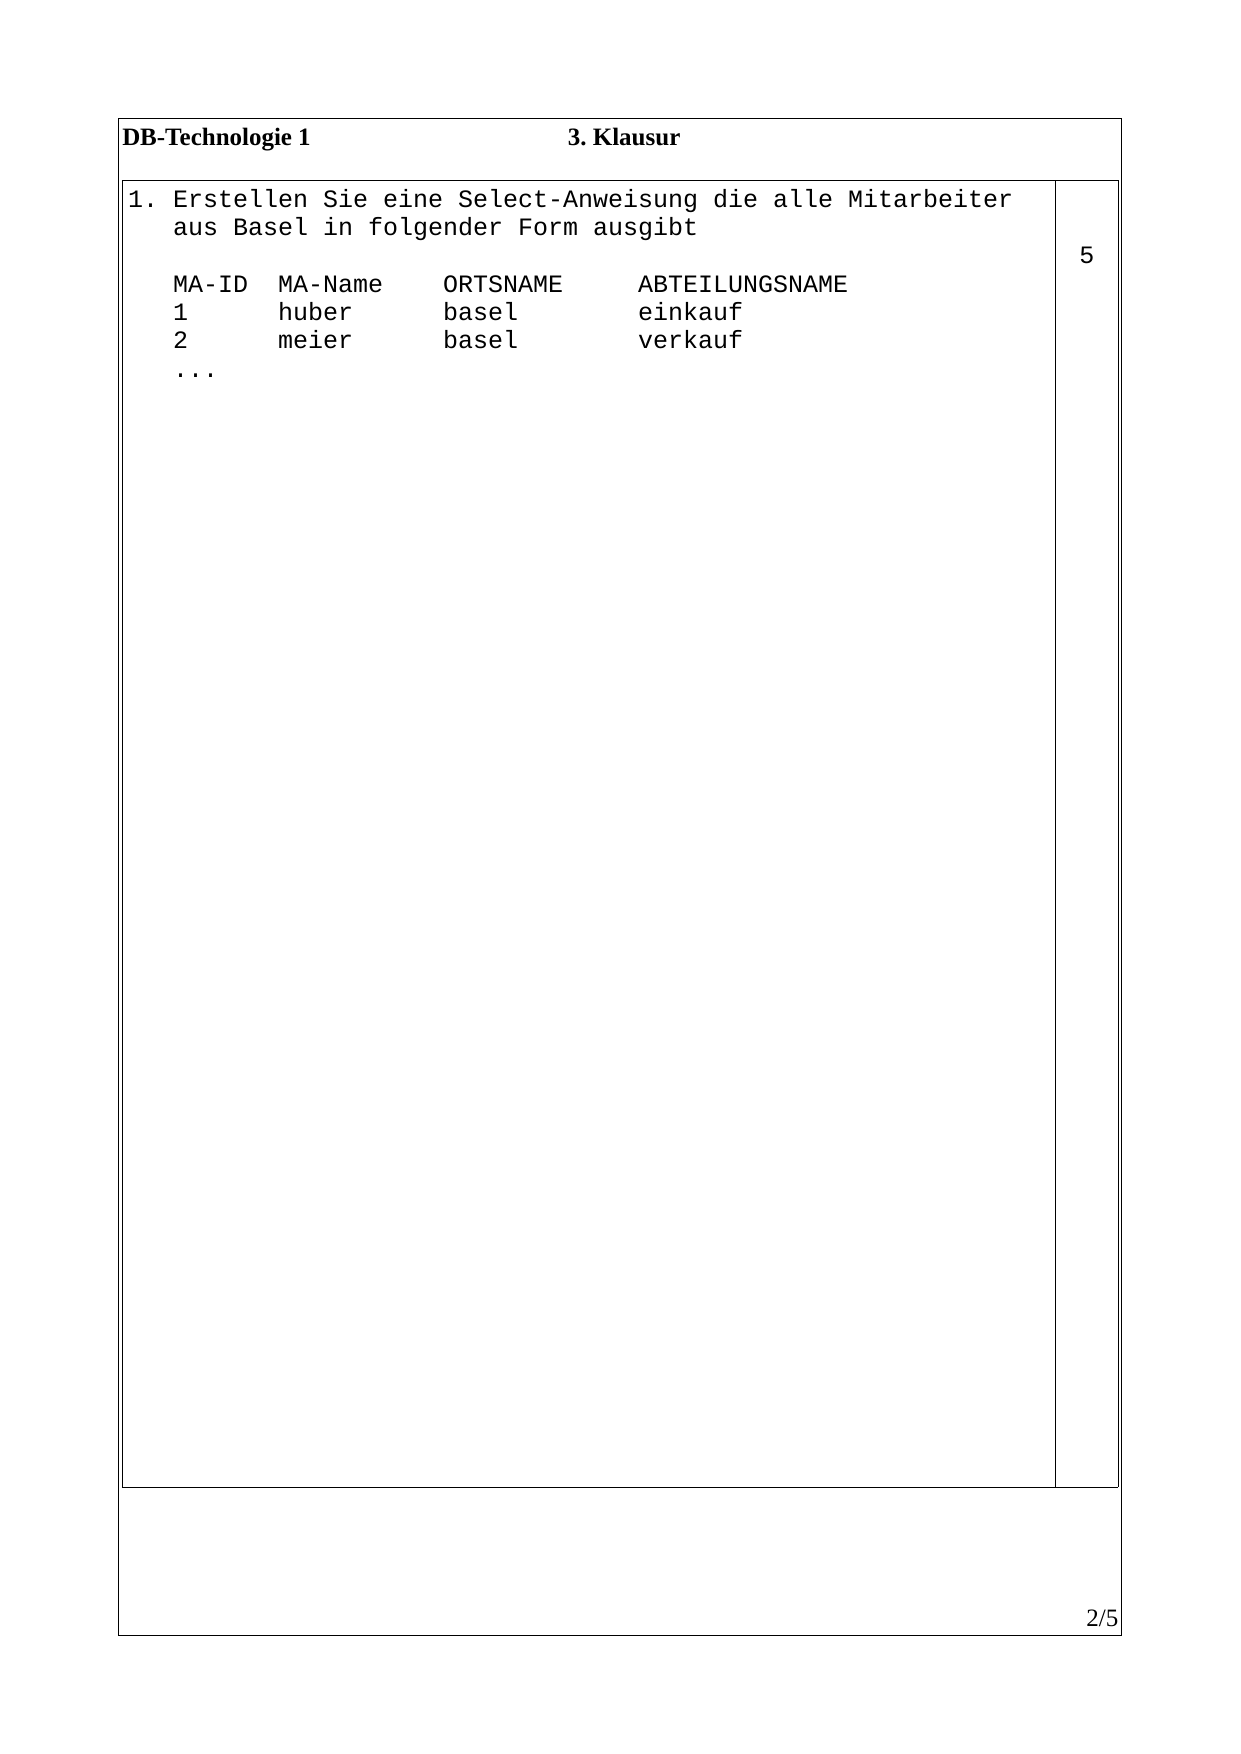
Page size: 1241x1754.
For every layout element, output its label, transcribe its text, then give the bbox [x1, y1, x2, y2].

table_header 5 [1056, 181, 1118, 1487]
table_header 1. Erstellen Sie eine Select-Anweisung die alle Mitarbeiter aus Basel in folgender Form ausgibt MA-ID MA-Name ORTSNAME ABTEILUNGSNAME 1 huber basel einkauf 2 meier basel verkauf ... [123, 181, 1055, 1487]
